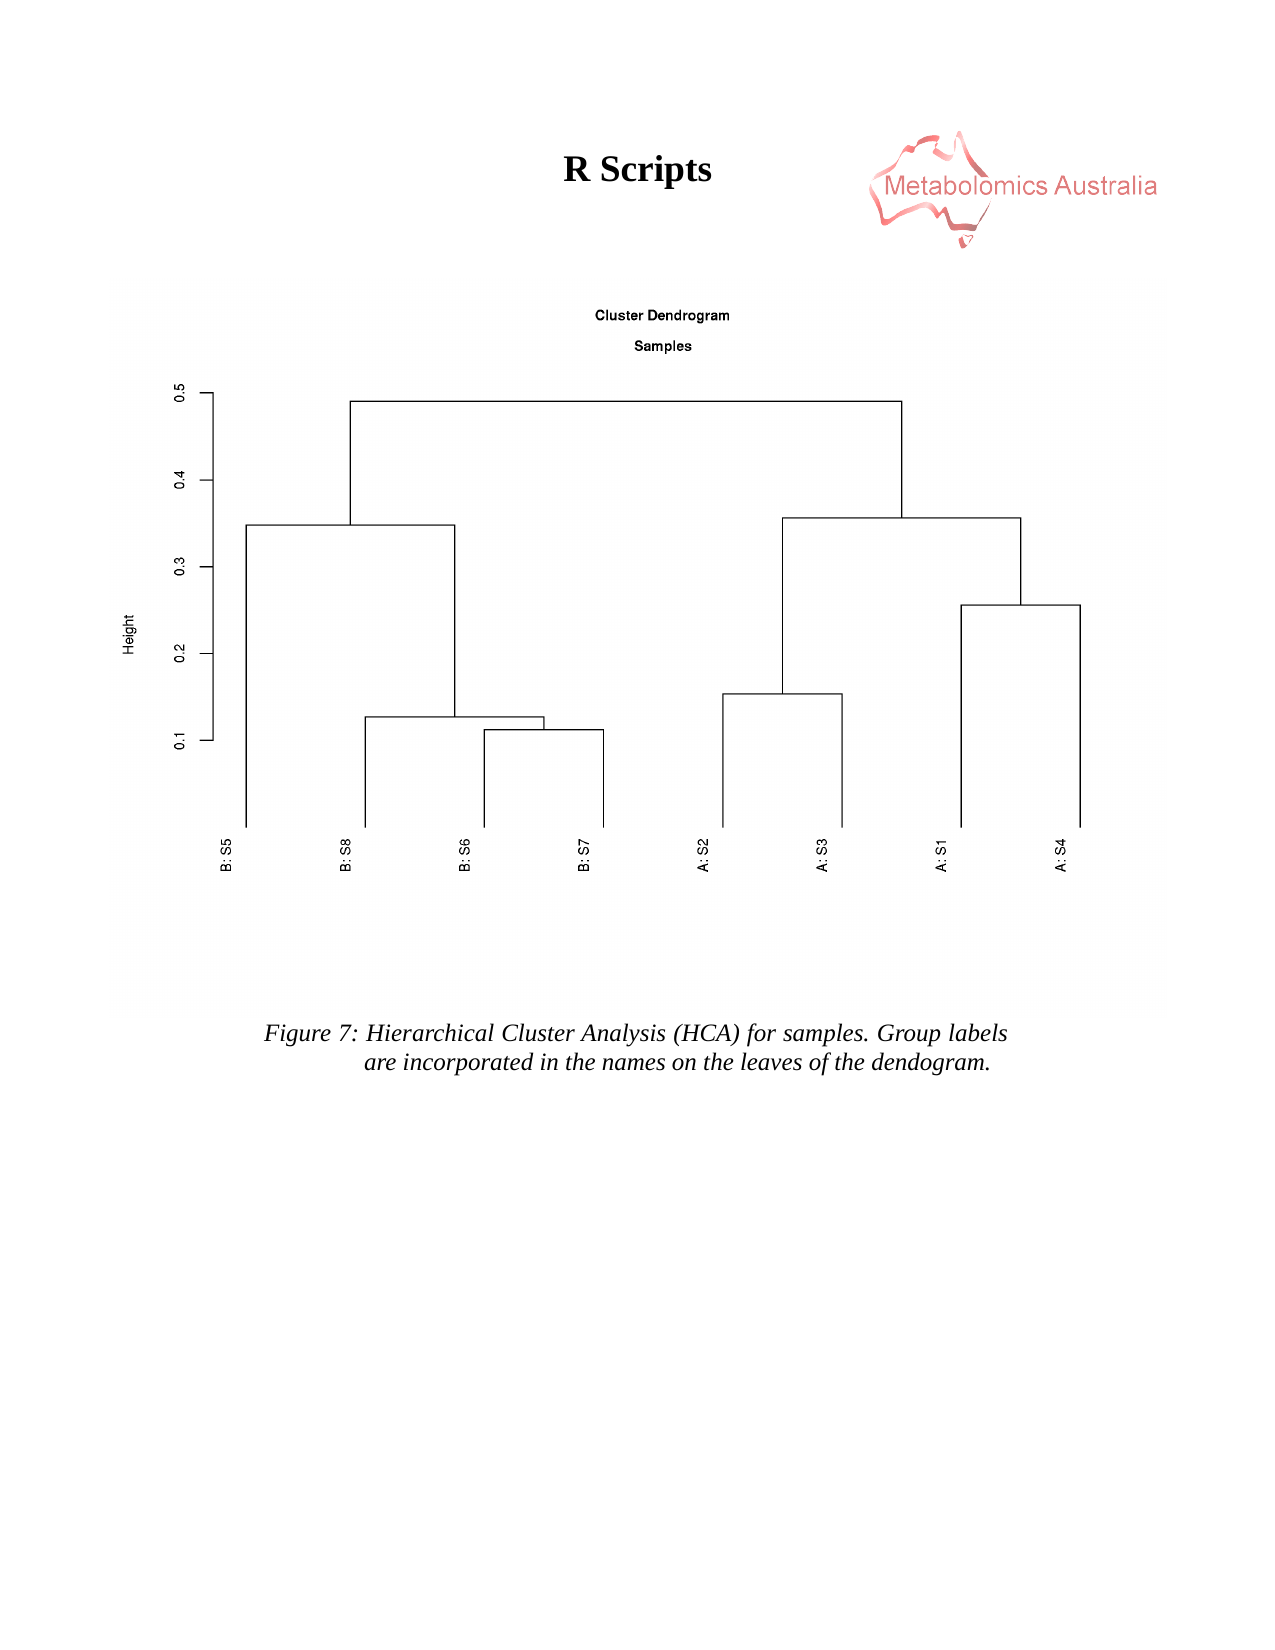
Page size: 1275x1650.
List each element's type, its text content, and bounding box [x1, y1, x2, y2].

text Figure 7: Hierarchical Cluster Analysis (HCA) for samples. Group labels are incorporated in the names on the leaves of the dendogram. [264, 1018, 1011, 1075]
picture [108, 278, 1167, 1018]
